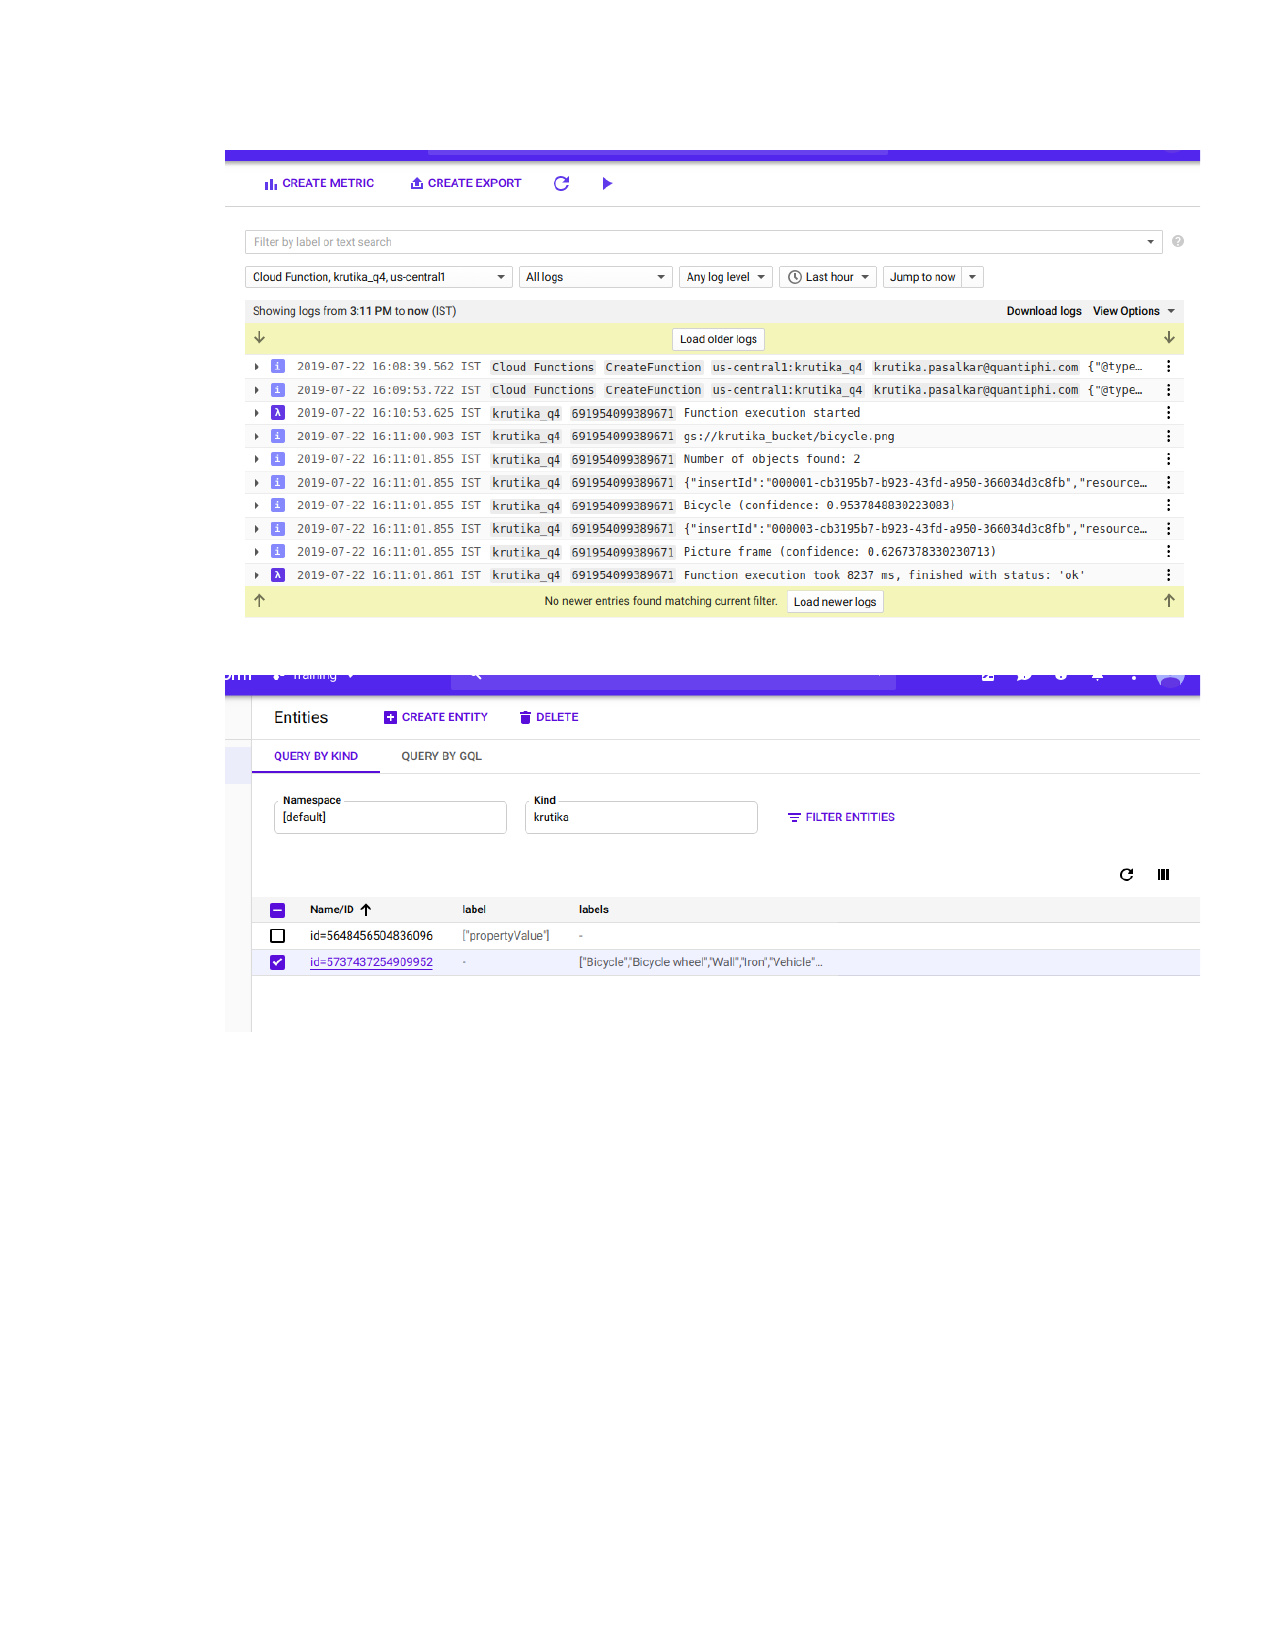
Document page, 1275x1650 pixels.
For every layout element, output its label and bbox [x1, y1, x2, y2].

picture [225, 675, 1200, 1032]
picture [225, 150, 1200, 642]
